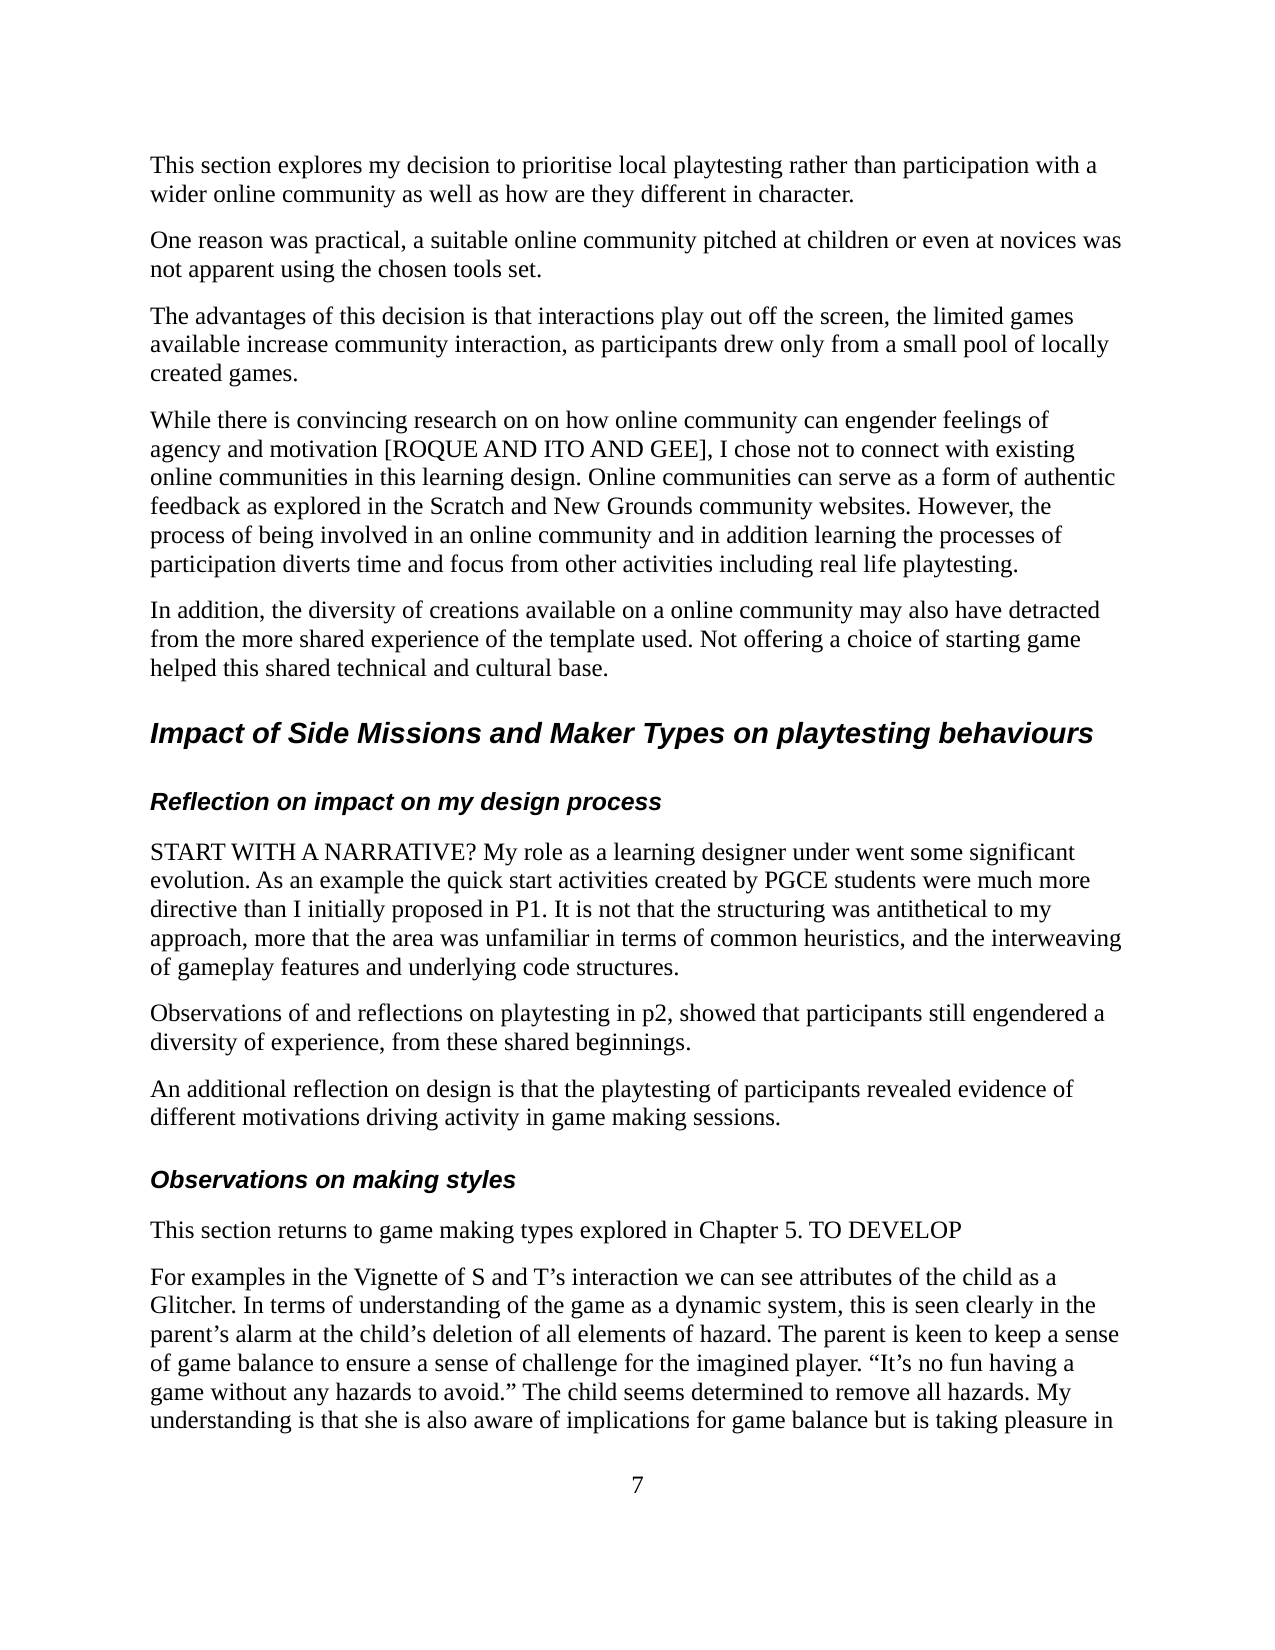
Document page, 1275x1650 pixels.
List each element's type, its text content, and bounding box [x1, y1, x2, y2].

subtitle Impact of Side Missions and Maker Types on playtesting behaviours [150, 716, 1125, 749]
text This section explores my decision to prioritise local playtesting rather than participation with a wider online community as well as how are they different in character. [150, 150, 1125, 207]
text An additional reflection on design is that the playtesting of participants revealed evidence of different motivations driving activity in game making sessions. [150, 1074, 1125, 1131]
text The advantages of this decision is that interactions play out off the screen, the limited games available increase community interaction, as participants drew only from a small pool of locally created games. [150, 301, 1125, 387]
text For examples in the Vignette of S and T’s interaction we can see attributes of the child as a Glitcher. In terms of understanding of the game as a dynamic system, this is seen clearly in the parent’s alarm at the child’s deletion of all elements of hazard. The parent is keen to keep a sense of game balance to ensure a sense of challenge for the imagined player. “It’s no fun having a game without any hazards to avoid.” The child seems determined to remove all hazards. My understanding is that she is also aware of implications for game balance but is taking pleasure in [150, 1262, 1125, 1434]
text This section returns to game making types explored in Chapter 5. TO DEVELOP [150, 1215, 1125, 1244]
subtitle Reflection on impact on my design process [150, 787, 1125, 815]
text While there is convincing research on on how online community can engender feelings of agency and motivation [ROQUE AND ITO AND GEE], I chose not to connect with existing online communities in this learning design. Online communities can serve as a form of authentic feedback as explored in the Scratch and New Grounds community websites. However, the process of being involved in an online community and in addition learning the processes of participation diverts time and focus from other activities including real life playtesting. [150, 405, 1125, 577]
subtitle Observations on making styles [150, 1165, 1125, 1194]
text One reason was practical, a suitable online community pitched at children or even at novices was not apparent using the chosen tools set. [150, 225, 1125, 283]
text Observations of and reflections on playtesting in p2, showed that participants still engendered a diversity of experience, from these shared beginnings. [150, 998, 1125, 1056]
text In addition, the diversity of creations available on a online community may also have detracted from the more shared experience of the template used. Not offering a choice of starting game helped this shared technical and cultural base. [150, 595, 1125, 682]
text START WITH A NARRATIVE? My role as a learning designer under went some significant evolution. As an example the quick start activities created by PGCE students were much more directive than I initially proposed in P1. It is not that the structuring was antithetical to my approach, more that the area was unfamiliar in terms of common heuristics, and the interweaving of gameplay features and underlying code structures. [150, 837, 1125, 980]
